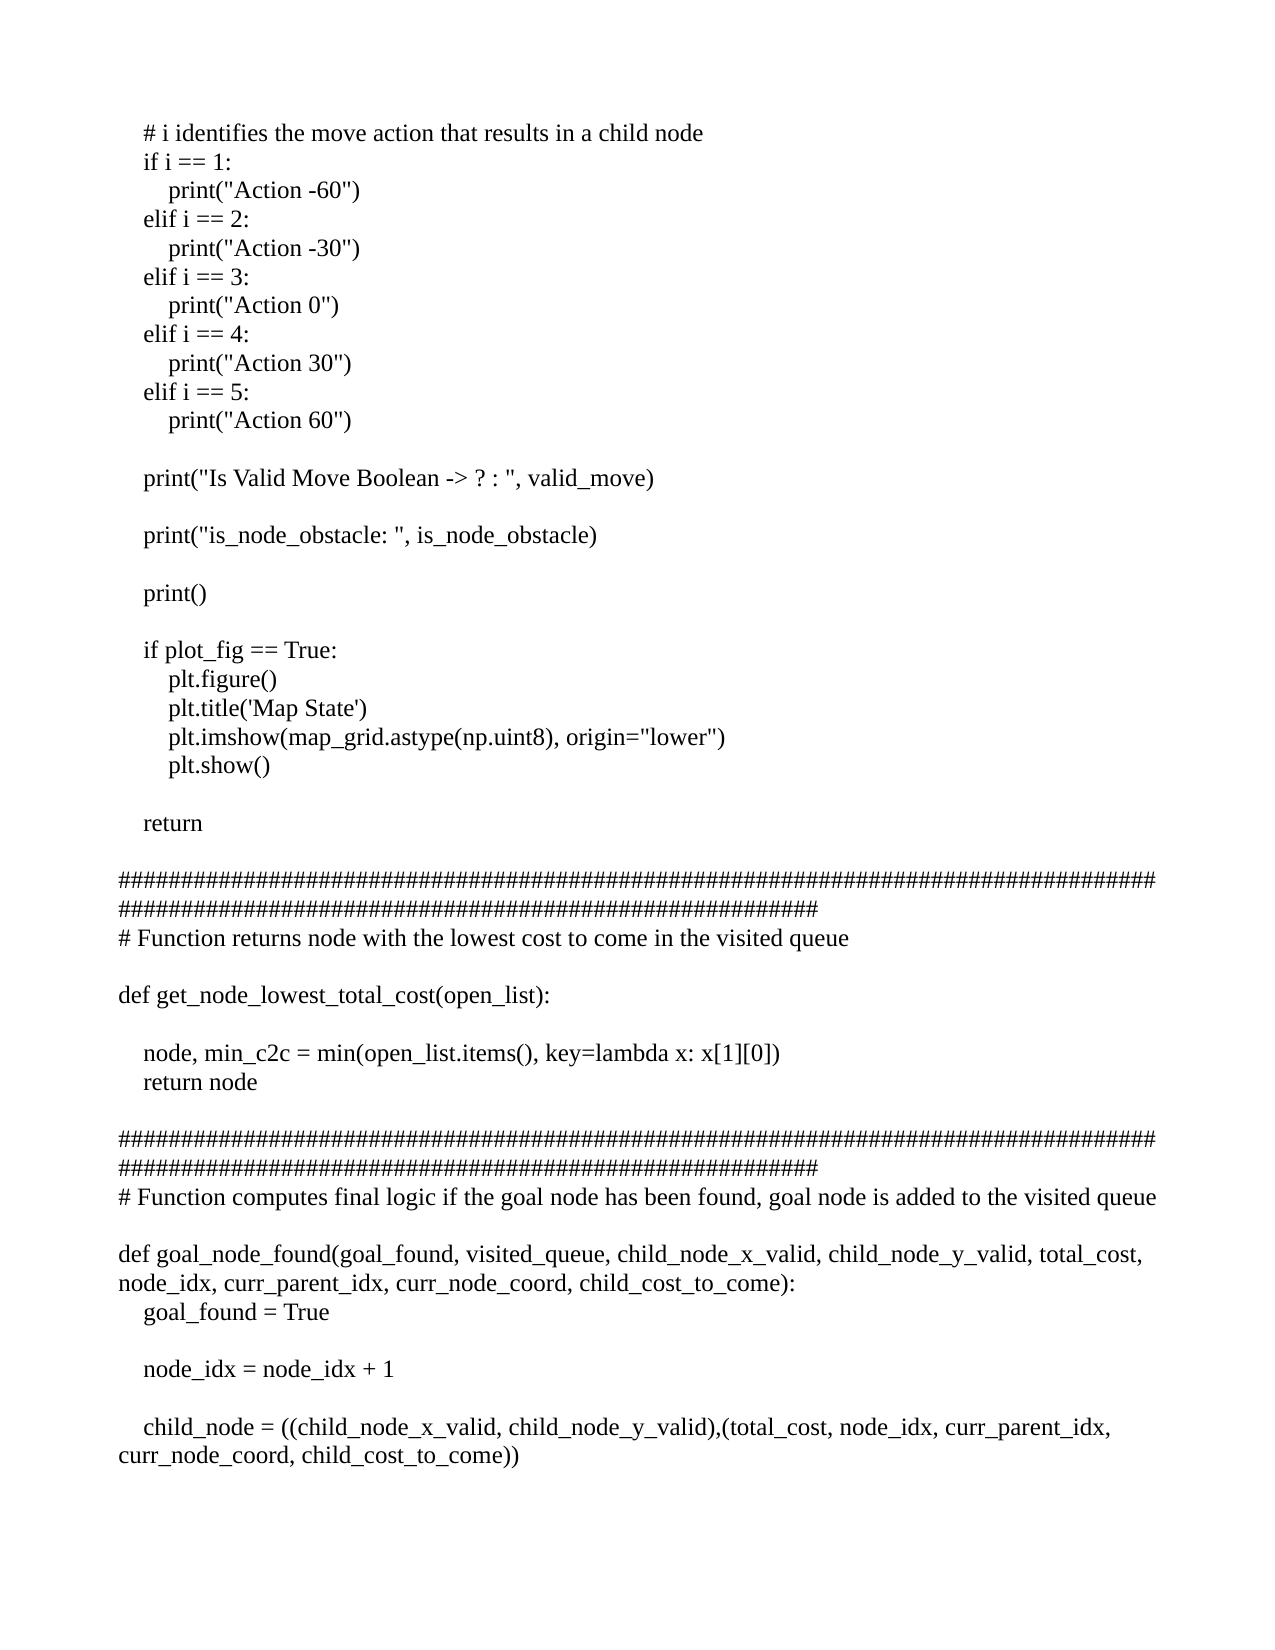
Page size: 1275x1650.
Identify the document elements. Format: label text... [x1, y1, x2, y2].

text plt.title('Map State') [118, 693, 1157, 722]
text print("Action 60") [118, 406, 1157, 434]
text print("Action -60") [118, 176, 1157, 204]
text if i == 1: [118, 147, 1157, 176]
text goal_found = True [118, 1297, 1157, 1326]
text print("is_node_obstacle: ", is_node_obstacle) [118, 521, 1157, 549]
text ########################################################################################################################################### [118, 866, 1157, 923]
text plt.imshow(map_grid.astype(np.uint8), origin="lower") [118, 722, 1157, 751]
text plt.show() [118, 751, 1157, 779]
text plt.figure() [118, 664, 1157, 693]
text ########################################################################################################################################### [118, 1124, 1157, 1182]
text return [118, 808, 1157, 837]
text elif i == 3: [118, 262, 1157, 291]
text print("Is Valid Move Boolean -> ? : ", valid_move) [118, 463, 1157, 492]
text def goal_node_found(goal_found, visited_queue, child_node_x_valid, child_node_y_valid, total_cost, node_idx, curr_parent_idx, curr_node_coord, child_cost_to_come): [118, 1239, 1157, 1297]
text child_node = ((child_node_x_valid, child_node_y_valid),(total_cost, node_idx, curr_parent_idx, curr_node_coord, child_cost_to_come)) [118, 1412, 1157, 1469]
text # Function computes final logic if the goal node has been found, goal node is added to the visited queue [118, 1182, 1157, 1211]
text elif i == 2: [118, 204, 1157, 233]
text elif i == 5: [118, 377, 1157, 406]
text return node [118, 1067, 1157, 1096]
text print("Action 0") [118, 291, 1157, 319]
text def get_node_lowest_total_cost(open_list): [118, 981, 1157, 1009]
text # i identifies the move action that results in a child node [118, 118, 1157, 147]
text print() [118, 578, 1157, 607]
text print("Action -30") [118, 233, 1157, 262]
text node_idx = node_idx + 1 [118, 1354, 1157, 1383]
text print("Action 30") [118, 348, 1157, 377]
text node, min_c2c = min(open_list.items(), key=lambda x: x[1][0]) [118, 1038, 1157, 1067]
text # Function returns node with the lowest cost to come in the visited queue [118, 923, 1157, 952]
text if plot_fig == True: [118, 636, 1157, 664]
text elif i == 4: [118, 319, 1157, 348]
